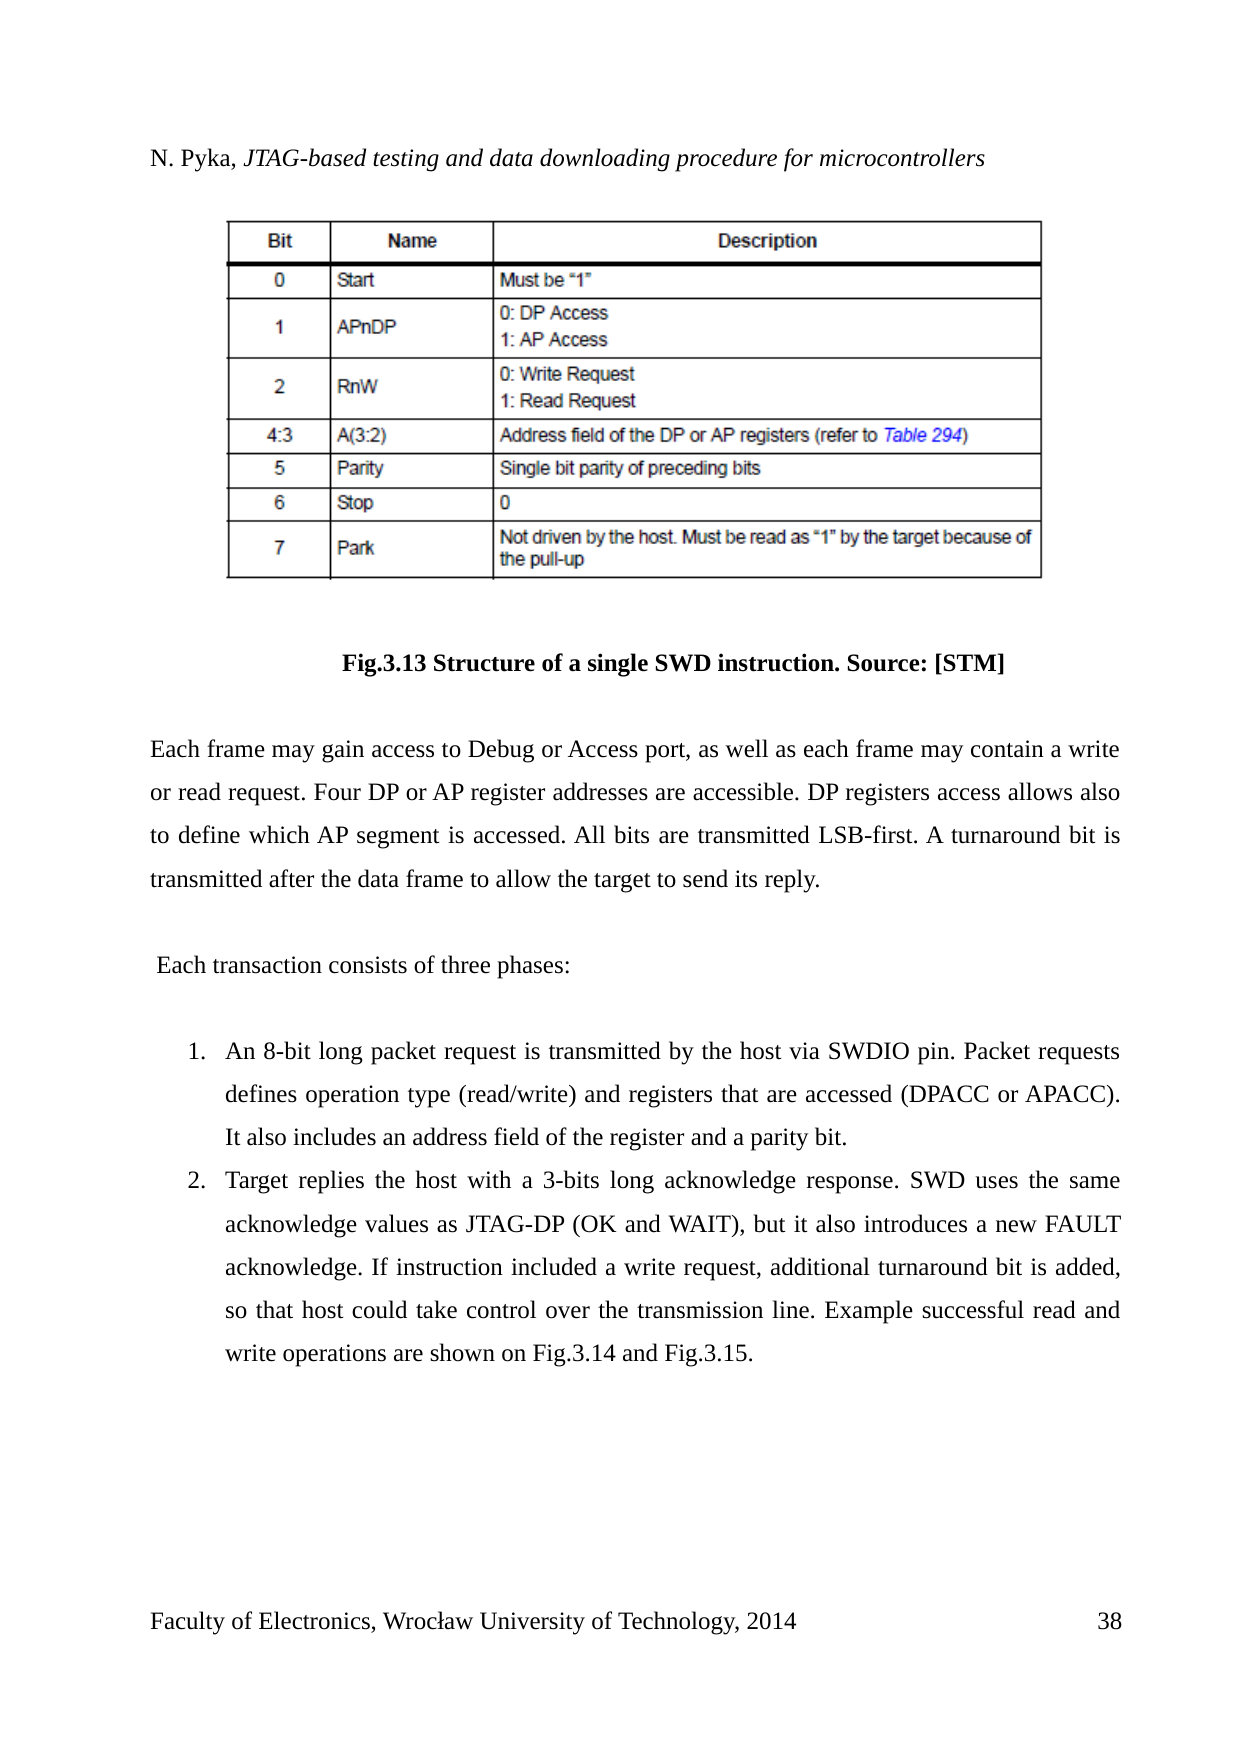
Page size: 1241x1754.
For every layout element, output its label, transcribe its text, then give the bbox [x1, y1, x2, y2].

list Each transaction consists of three phases: [112, 950, 1122, 979]
list Target replies the host with a 3-bits long acknowledge response. SWD uses the same acknowledge values as JTAG-DP (OK and WAIT), but it also introduces a new FAULT acknowledge. If instruction included a write request, additional turnaround bit is added, so that host could take control over the transmission line. Example successful read and write operations are shown on Fig.3.14 and Fig.3.15. [187, 1166, 1122, 1367]
picture [222, 218, 1060, 591]
list An 8-bit long packet request is transmitted by the host via SWDIO pin. Packet requests defines operation type (read/write) and registers that are accessed (DPACC or APACC). It also includes an address field of the register and a parity bit. [187, 1036, 1122, 1151]
text Each frame may gain access to Debug or Access port, as well as each frame may contain a write or read request. Four DP or AP register addresses are accessible. DP registers access allows also to define which AP segment is accessed. All bits are transmitted LSB-first. A turnaround bit is transmitted after the data frame to allow the target to send its reply. [150, 734, 1122, 892]
list Fig.3.13 Structure of a single SWD instruction. Source: [STM] [187, 648, 1122, 677]
